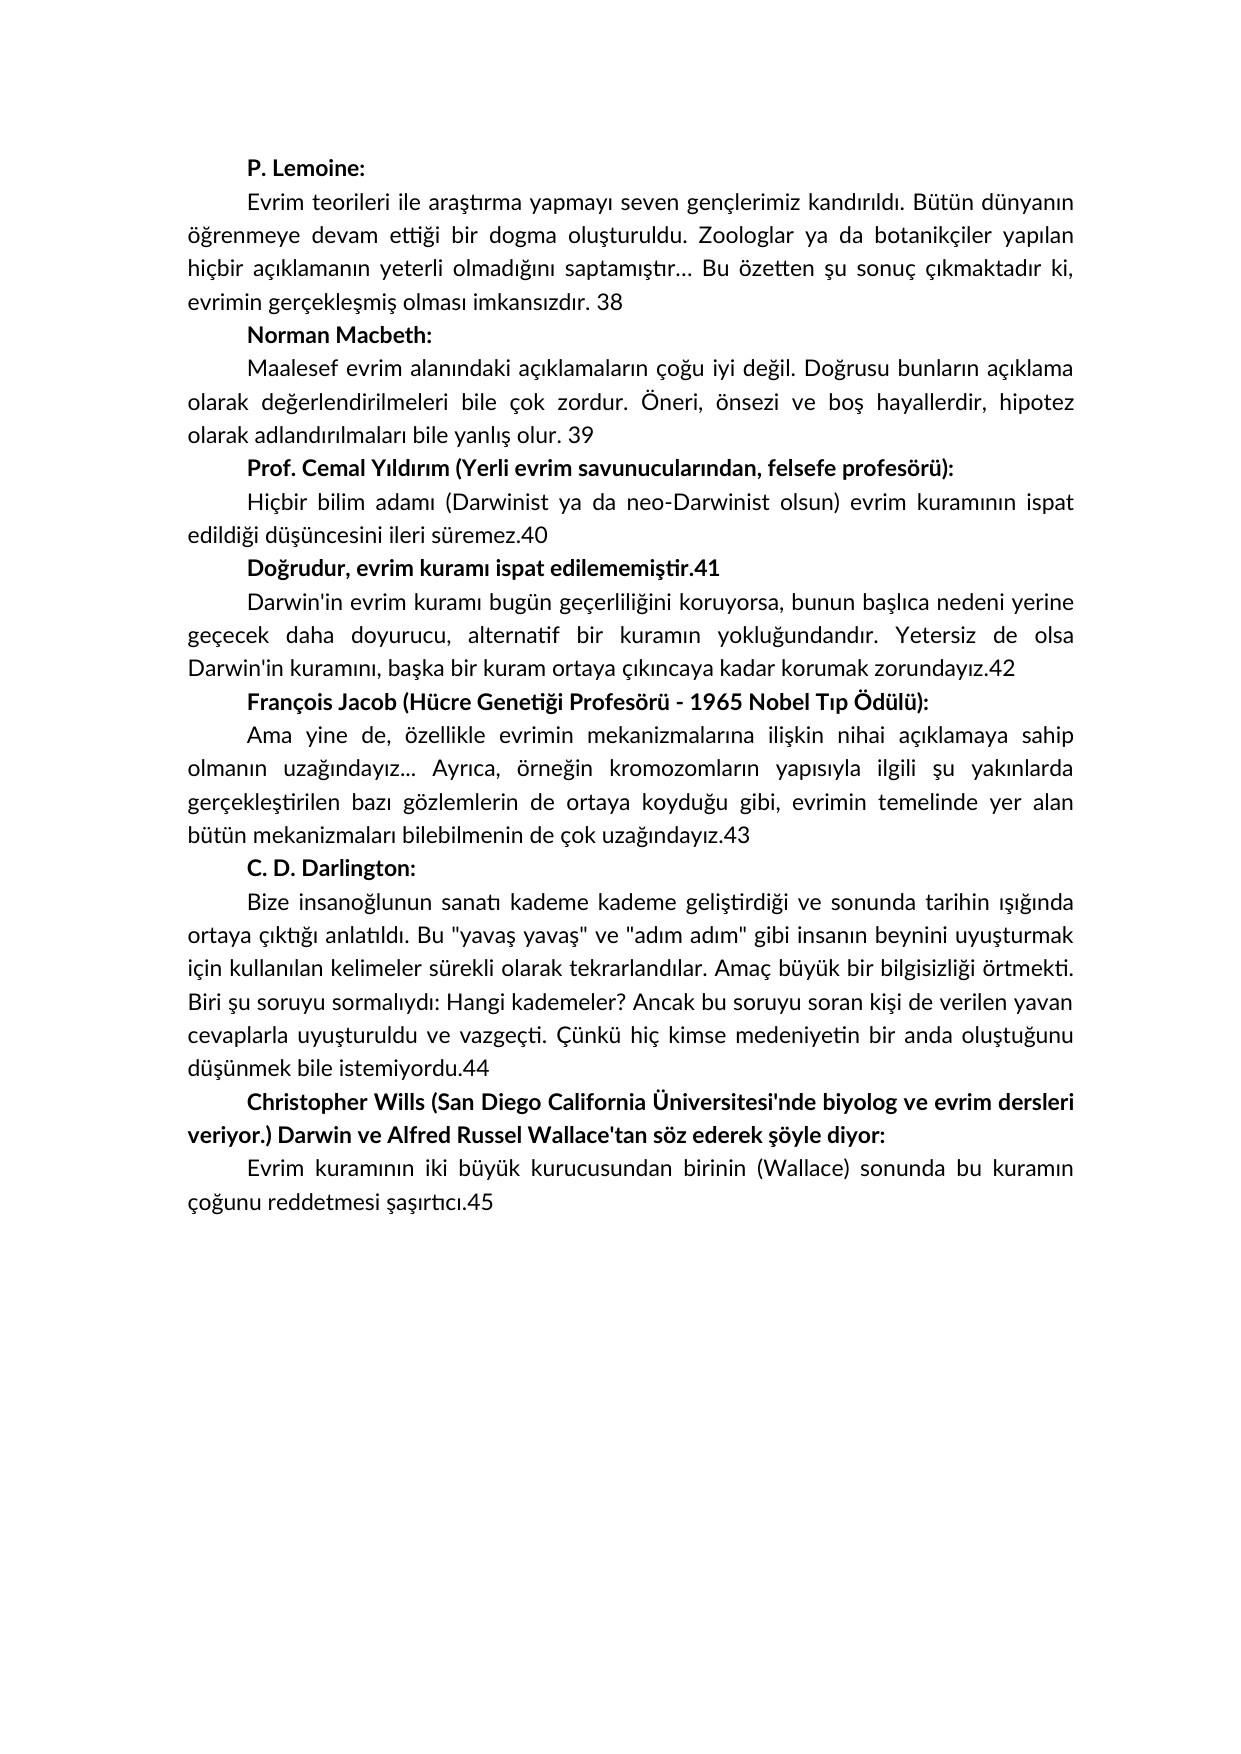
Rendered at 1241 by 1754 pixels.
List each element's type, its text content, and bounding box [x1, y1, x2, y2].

text Bize insanoğlunun sanatı kademe kademe geliştirdiği ve sonunda tarihin ışığında ortaya çıktığı anlatıldı. Bu "yavaş yavaş" ve "adım adım" gibi insanın beynini uyuşturmak için kullanılan kelimeler sürekli olarak tekrarlandılar. Amaç büyük bir bilgisizliği örtmekti. Biri şu soruyu sormalıydı: Hangi kademeler? Ancak bu soruyu soran kişi de verilen yavan cevaplarla uyuşturuldu ve vazgeçti. Çünkü hiç kimse medeniyetin bir anda oluştuğunu düşünmek bile istemiyordu.44 [187, 883, 1075, 1083]
text Darwin'in evrim kuramı bugün geçerliliğini koruyorsa, bunun başlıca nedeni yerine geçecek daha doyurucu, alternatif bir kuramın yokluğundandır. Yetersiz de olsa Darwin'in kuramını, başka bir kuram ortaya çıkıncaya kadar korumak zorundayız.42 [187, 583, 1075, 683]
text Ama yine de, özellikle evrimin mekanizmalarına ilişkin nihai açıklamaya sahip olmanın uzağındayız... Ayrıca, örneğin kromozomların yapısıyla ilgili şu yakınlarda gerçekleştirilen bazı gözlemlerin de ortaya koyduğu gibi, evrimin temelinde yer alan bütün mekanizmaları bilebilmenin de çok uzağındayız.43 [187, 717, 1075, 850]
text Evrim kuramının iki büyük kurucusundan birinin (Wallace) sonunda bu kuramın çoğunu reddetmesi şaşırtıcı.45 [187, 1150, 1075, 1217]
text Doğrudur, evrim kuramı ispat edilememiştir.41 [187, 550, 1075, 583]
text C. D. Darlington: [187, 850, 1075, 883]
text François Jacob (Hücre Genetiği Profesörü - 1965 Nobel Tıp Ödülü): [187, 683, 1075, 717]
text Norman Macbeth: [187, 317, 1075, 350]
text Hiçbir bilim adamı (Darwinist ya da neo-Darwinist olsun) evrim kuramının ispat edildiği düşüncesini ileri süremez.40 [187, 483, 1075, 550]
text Maalesef evrim alanındaki açıklamaların çoğu iyi değil. Doğrusu bunların açıklama olarak değerlendirilmeleri bile çok zordur. Öneri, önsezi ve boş hayallerdir, hipotez olarak adlandırılmaları bile yanlış olur. 39 [187, 350, 1075, 450]
text P. Lemoine: [187, 150, 1075, 183]
text Evrim teorileri ile araştırma yapmayı seven gençlerimiz kandırıldı. Bütün dünyanın öğrenmeye devam ettiği bir dogma oluşturuldu. Zoologlar ya da botanikçiler yapılan hiçbir açıklamanın yeterli olmadığını saptamıştır… Bu özetten şu sonuç çıkmaktadır ki, evrimin gerçekleşmiş olması imkansızdır. 38 [187, 183, 1075, 317]
text Prof. Cemal Yıldırım (Yerli evrim savunucularından, felsefe profesörü): [187, 450, 1075, 483]
text Christopher Wills (San Diego California Üniversitesi'nde biyolog ve evrim dersleri veriyor.) Darwin ve Alfred Russel Wallace'tan söz ederek şöyle diyor: [187, 1083, 1075, 1150]
